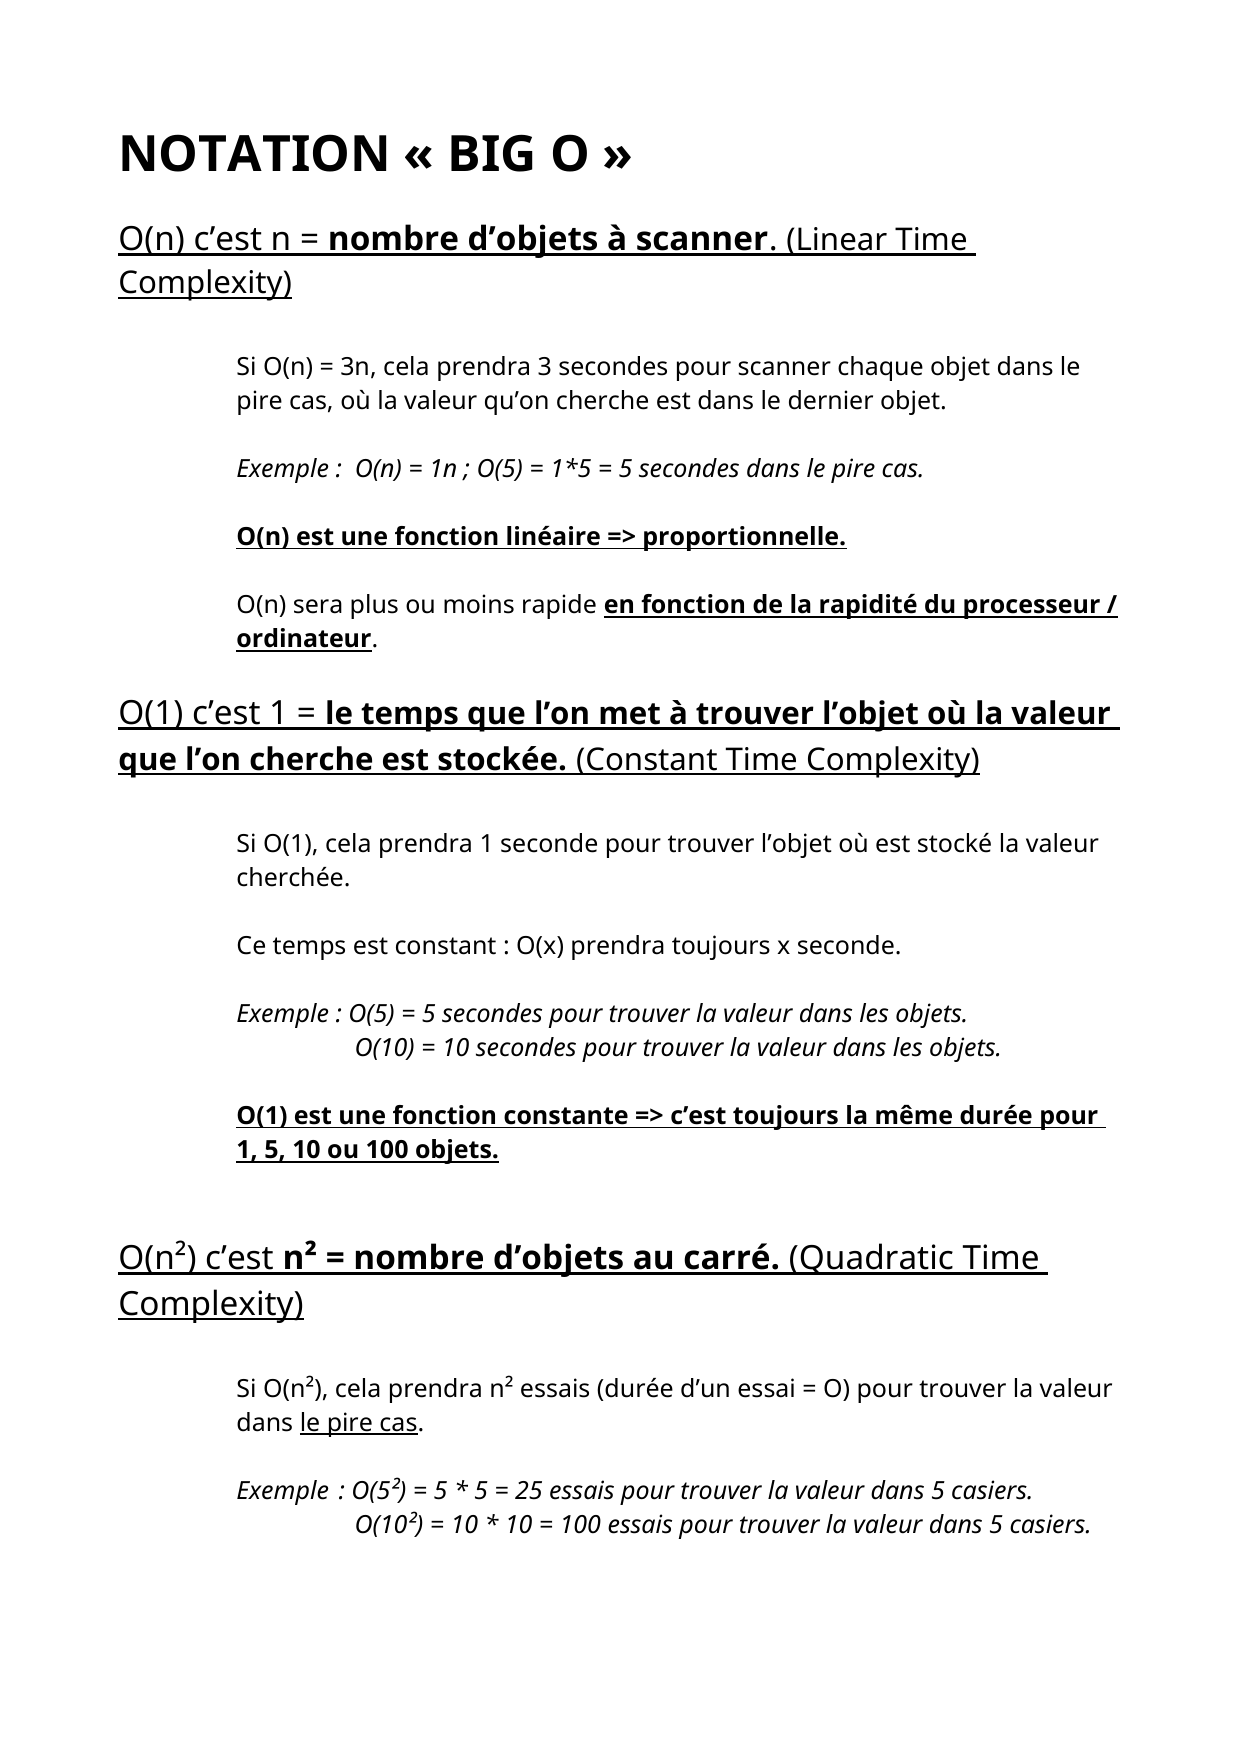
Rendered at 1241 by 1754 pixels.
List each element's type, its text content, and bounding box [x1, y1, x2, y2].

text O(n²) c’est n² = nombre d’objets au carré. (Quadratic Time Complexity) [118, 1234, 1122, 1325]
text O(10²) = 10 * 10 = 100 essais pour trouver la valeur dans 5 casiers. [236, 1507, 1122, 1541]
text O(n) c’est n = nombre d’objets à scanner. (Linear Time Complexity) [118, 215, 1122, 303]
text NOTATION « BIG O » [118, 118, 1122, 186]
text Exemple : O(n) = 1n ; O(5) = 1*5 = 5 secondes dans le pire cas. [236, 451, 1122, 485]
text Ce temps est constant : O(x) prendra toujours x seconde. [236, 927, 1122, 962]
text O(n) est une fonction linéaire => proportionnelle. [236, 519, 1122, 553]
text O(10) = 10 secondes pour trouver la valeur dans les objets. [236, 1030, 1122, 1064]
text Si O(n) = 3n, cela prendra 3 secondes pour scanner chaque objet dans le pire cas, où la valeur qu’on cherche est dans le dernier objet. [236, 348, 1122, 417]
text O(1) est une fonction constante => c’est toujours la même durée pour 1, 5, 10 ou 100 objets. [236, 1098, 1122, 1166]
text O(n) sera plus ou moins rapide en fonction de la rapidité du processeur / ordinateur. [236, 587, 1122, 655]
text Exemple : O(5) = 5 secondes pour trouver la valeur dans les objets. [236, 996, 1122, 1030]
text Exemple : O(5²) = 5 * 5 = 25 essais pour trouver la valeur dans 5 casiers. [236, 1472, 1122, 1507]
text Si O(n²), cela prendra n² essais (durée d’un essai = O) pour trouver la valeur dans le pire cas. [236, 1370, 1122, 1438]
text O(1) c’est 1 = le temps que l’on met à trouver l’objet où la valeur que l’on cherche est stockée. (Constant Time Complexity) [118, 689, 1122, 780]
text Si O(1), cela prendra 1 seconde pour trouver l’objet où est stocké la valeur cherchée. [236, 825, 1122, 893]
